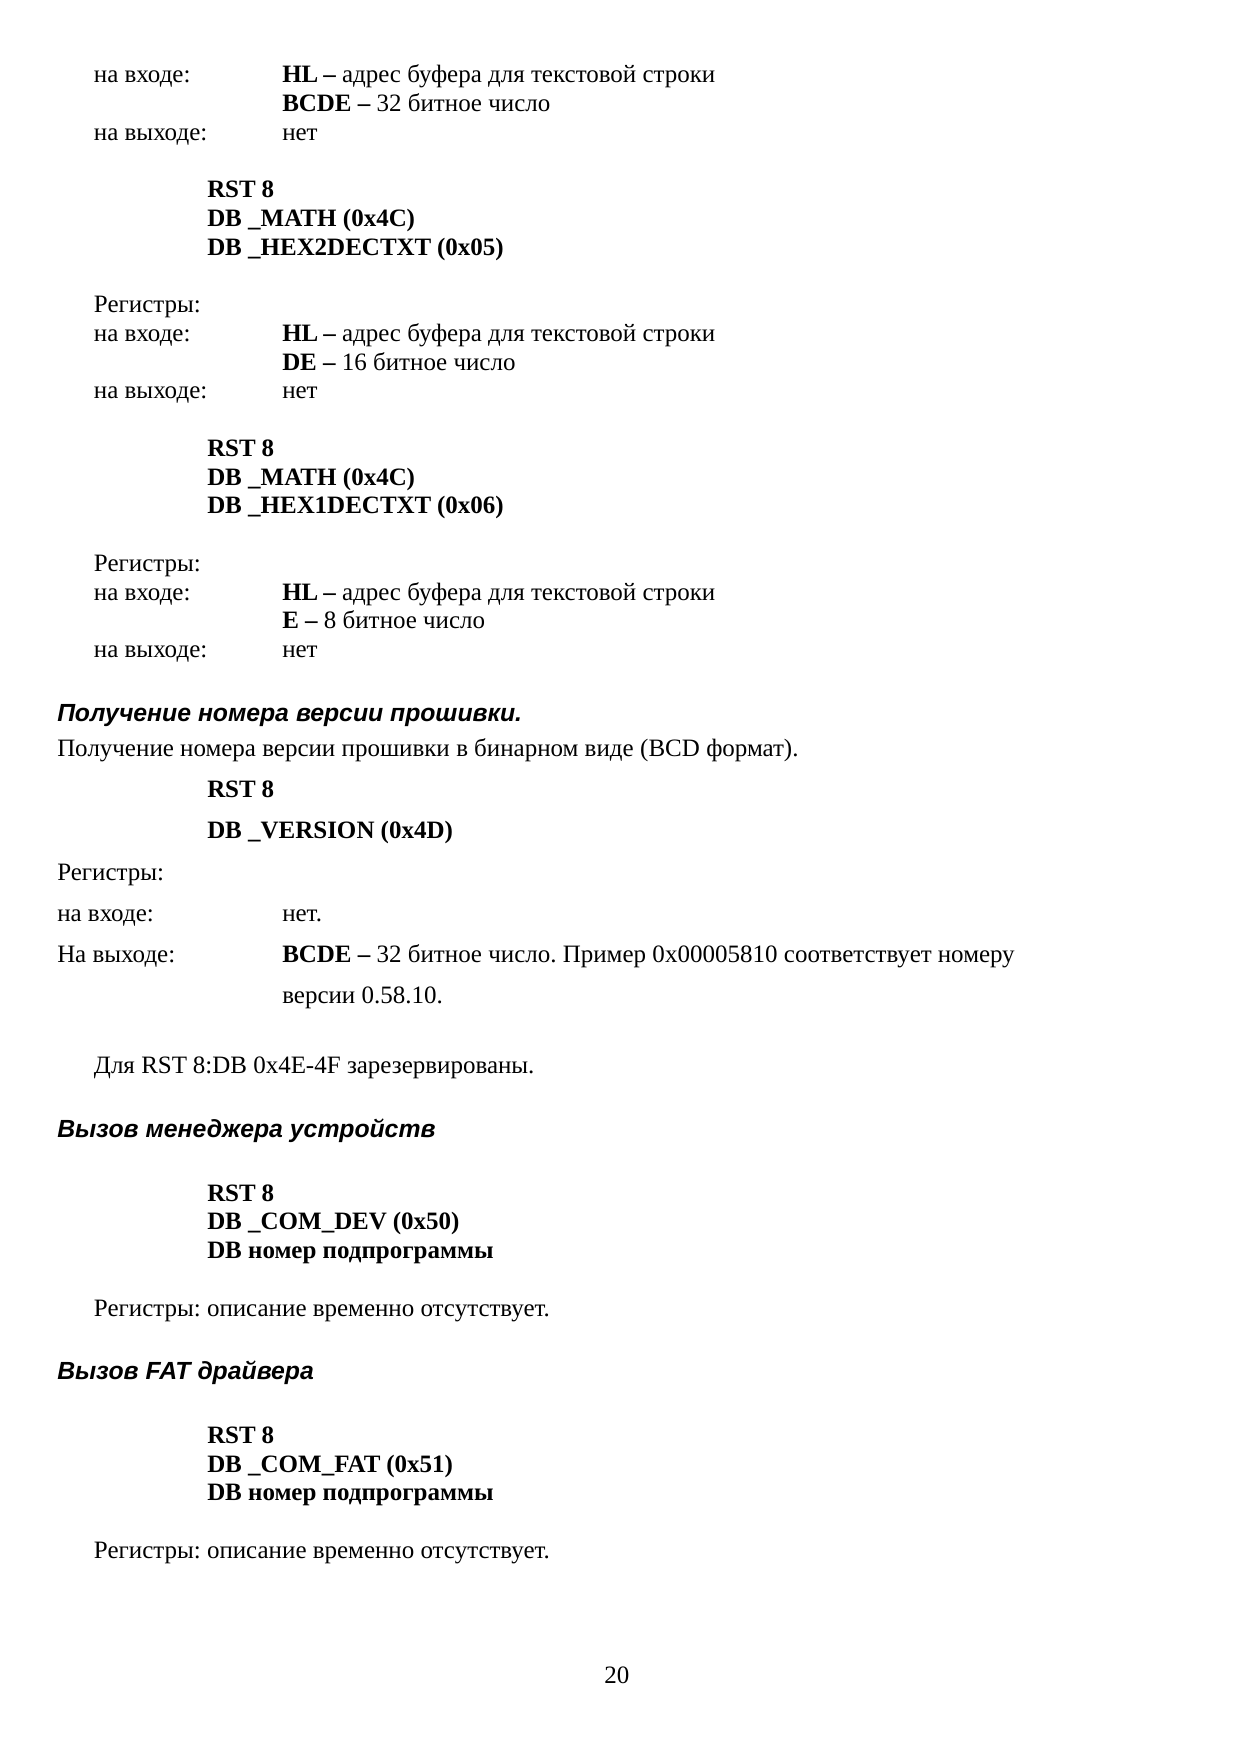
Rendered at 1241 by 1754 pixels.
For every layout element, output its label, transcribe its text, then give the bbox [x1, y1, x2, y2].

text на входе: HL – адрес буфера для текстовой строки [57, 59, 1176, 88]
text DB номер подпрограммы [57, 1477, 1176, 1506]
text DB _HEX1DECTXT (0x06) [57, 491, 1176, 519]
text Для RST 8:DB 0x4E-4F зарезервированы. [57, 1050, 1176, 1079]
text Регистры: [57, 548, 1176, 577]
text DB _VERSION (0x4D) [57, 815, 1176, 844]
text Регистры: описание временно отсутствует. [57, 1535, 1176, 1564]
text на выходе: нет [57, 634, 1176, 663]
text RST 8 [57, 433, 1176, 462]
text DB _MATH (0x4C) [57, 203, 1176, 232]
text DE – 16 битное число [57, 347, 1176, 376]
subtitle Получение номера версии прошивки. [57, 698, 1176, 727]
text Регистры: [57, 289, 1176, 318]
text DB номер подпрограммы [57, 1235, 1176, 1264]
text Получение номера версии прошивки в бинарном виде (BCD формат). [57, 733, 1176, 762]
text на выходе: нет [57, 376, 1176, 404]
text BCDE – 32 битное число [57, 88, 1176, 117]
text на входе: HL – адрес буфера для текстовой строки [57, 577, 1176, 606]
text DB _MATH (0x4C) [57, 462, 1176, 491]
text RST 8 [57, 774, 1176, 803]
text На выходе: BCDE – 32 битное число. Пример 0x00005810 соответствует номеру [57, 939, 1176, 968]
text DB _HEX2DECTXT (0x05) [57, 232, 1176, 261]
text RST 8 [57, 174, 1176, 203]
text RST 8 [57, 1178, 1176, 1206]
text DB _COM_DEV (0x50) [57, 1206, 1176, 1235]
text Регистры: [57, 857, 1176, 885]
text на входе: HL – адрес буфера для текстовой строки [57, 318, 1176, 347]
text E – 8 битное число [57, 606, 1176, 634]
text DB _COM_FAT (0x51) [57, 1449, 1176, 1477]
subtitle Вызов менеджера устройств [57, 1114, 1176, 1143]
text на входе: нет. [57, 898, 1176, 927]
text Регистры: описание временно отсутствует. [57, 1293, 1176, 1321]
text RST 8 [57, 1420, 1176, 1449]
subtitle Вызов FAT драйвера [57, 1356, 1176, 1385]
text на выходе: нет [57, 117, 1176, 146]
text версии 0.58.10. [57, 980, 1176, 1009]
